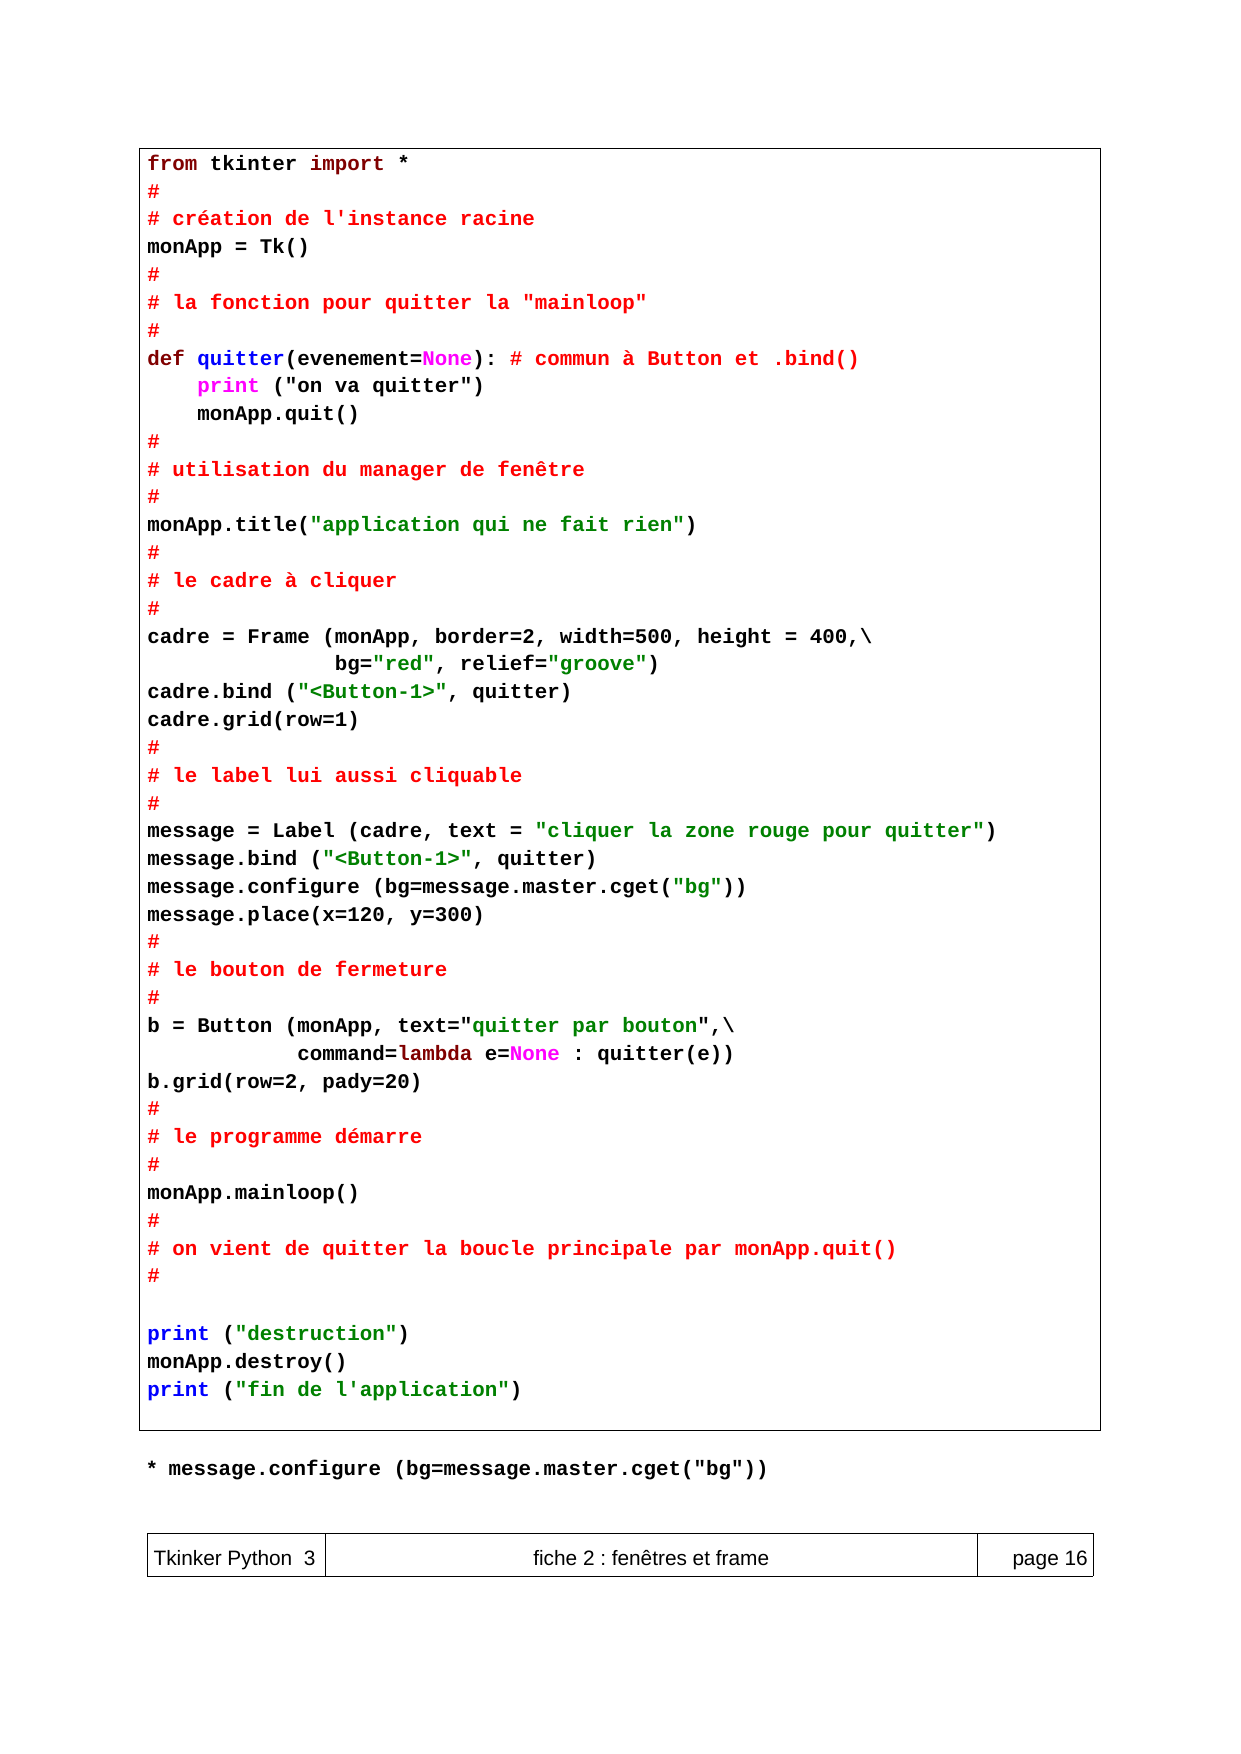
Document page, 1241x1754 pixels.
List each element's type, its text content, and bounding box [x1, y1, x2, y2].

table_cell from tkinter import * # # création de l'instance racine monApp = Tk() # # la fonction pour quitter la "mainloop" # def quitter(evenement=None): # commun à Button et .bind() print ("on va quitter") monApp.quit() # # utilisation du manager de fenêtre # monApp.title("application qui ne fait rien") # # le cadre à cliquer # cadre = Frame (monApp, border=2, width=500, height = 400,\ bg="red", relief="groove") cadre.bind ("<Button-1>", quitter) cadre.grid(row=1) # # le label lui aussi cliquable # message = Label (cadre, text = "cliquer la zone rouge pour quitter") message.bind ("<Button-1>", quitter) message.configure (bg=message.master.cget("bg")) message.place(x=120, y=300) # # le bouton de fermeture # b = Button (monApp, text="quitter par bouton",\ command=lambda e=None : quitter(e)) b.grid(row=2, pady=20) # # le programme démarre # monApp.mainloop() # # on vient de quitter la boucle principale par monApp.quit() # print ("destruction") monApp.destroy() print ("fin de l'application") [140, 149, 1100, 1430]
subtitle * message.configure (bg=message.master.cget("bg")) [148, 1456, 1093, 1482]
